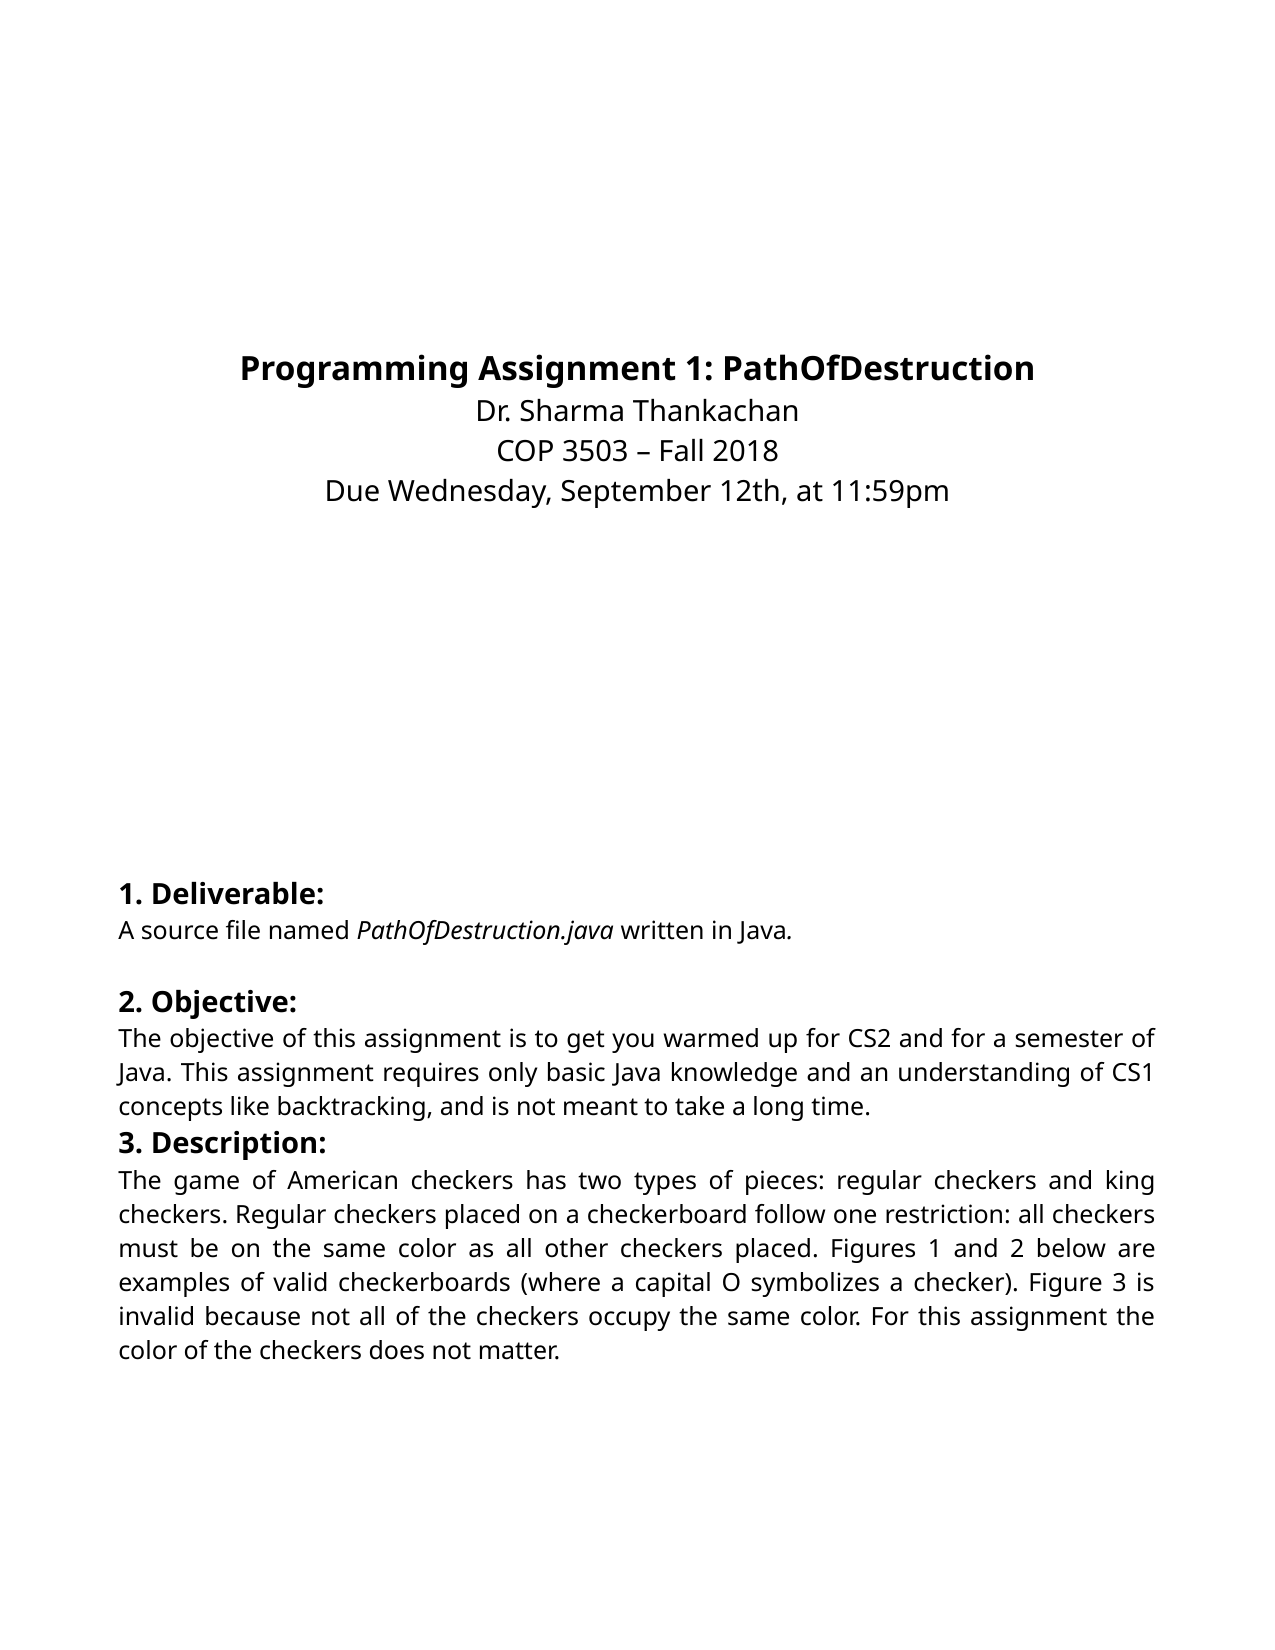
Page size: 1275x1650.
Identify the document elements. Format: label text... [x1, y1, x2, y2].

text 3. Description: [118, 1123, 1157, 1162]
text COP 3503 – Fall 2018 [118, 430, 1157, 470]
text Programming Assignment 1: PathOfDestruction [118, 345, 1157, 391]
text The objective of this assignment is to get you warmed up for CS2 and for a semester of Java. This assignment requires only basic Java knowledge and an understanding of CS1 concepts like backtracking, and is not meant to take a long time. [118, 1021, 1157, 1123]
text Due Wednesday, September 12th, at 11:59pm [118, 470, 1157, 510]
text 2. Objective: [118, 981, 1157, 1021]
text A source file named PathOfDestruction.java written in Java. [118, 913, 1157, 947]
text 1. Deliverable: [118, 873, 1157, 913]
text Dr. Sharma Thankachan [118, 391, 1157, 430]
text The game of American checkers has two types of pieces: regular checkers and king checkers. Regular checkers placed on a checkerboard follow one restriction: all checkers must be on the same color as all other checkers placed. Figures 1 and 2 below are examples of valid checkerboards (where a capital O symbolizes a checker). Figure 3 is invalid because not all of the checkers occupy the same color. For this assignment the color of the checkers does not matter. [118, 1162, 1157, 1367]
